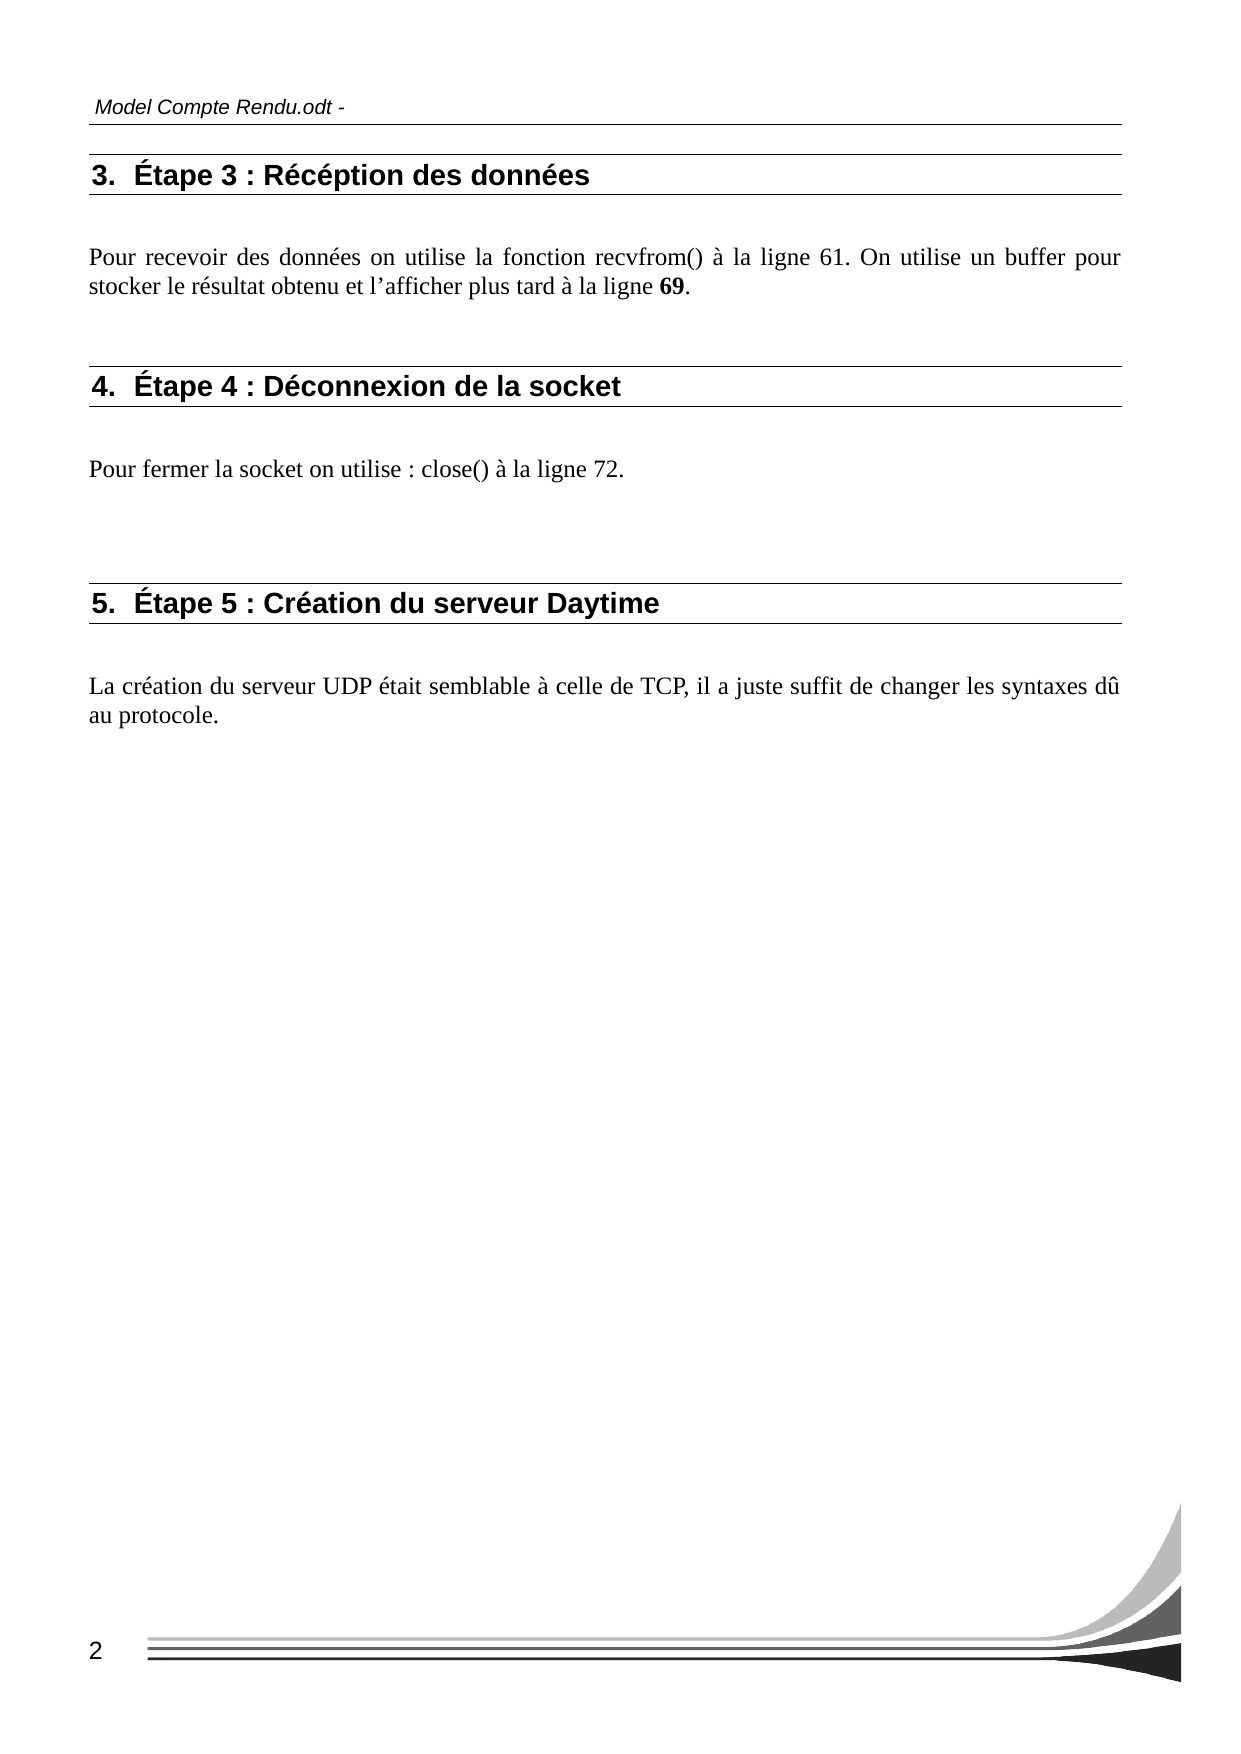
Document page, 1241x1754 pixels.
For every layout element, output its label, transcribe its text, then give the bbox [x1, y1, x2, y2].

text La création du serveur UDP était semblable à celle de TCP, il a juste suffit de changer les syntaxes dû au protocole. [88, 671, 1122, 728]
picture [147, 1500, 1182, 1683]
subtitle Étape 4 : Déconnexion de la socket [88, 367, 1122, 407]
subtitle Étape 5 : Création du serveur Daytime [88, 584, 1122, 624]
text Pour recevoir des données on utilise la fonction recvfrom() à la ligne 61. On utilise un buffer pour stocker le résultat obtenu et l’afficher plus tard à la ligne 69. [88, 242, 1122, 300]
text Pour fermer la socket on utilise : close() à la ligne 72. [88, 454, 1122, 482]
subtitle Étape 3 : Récéption des données [88, 155, 1122, 195]
